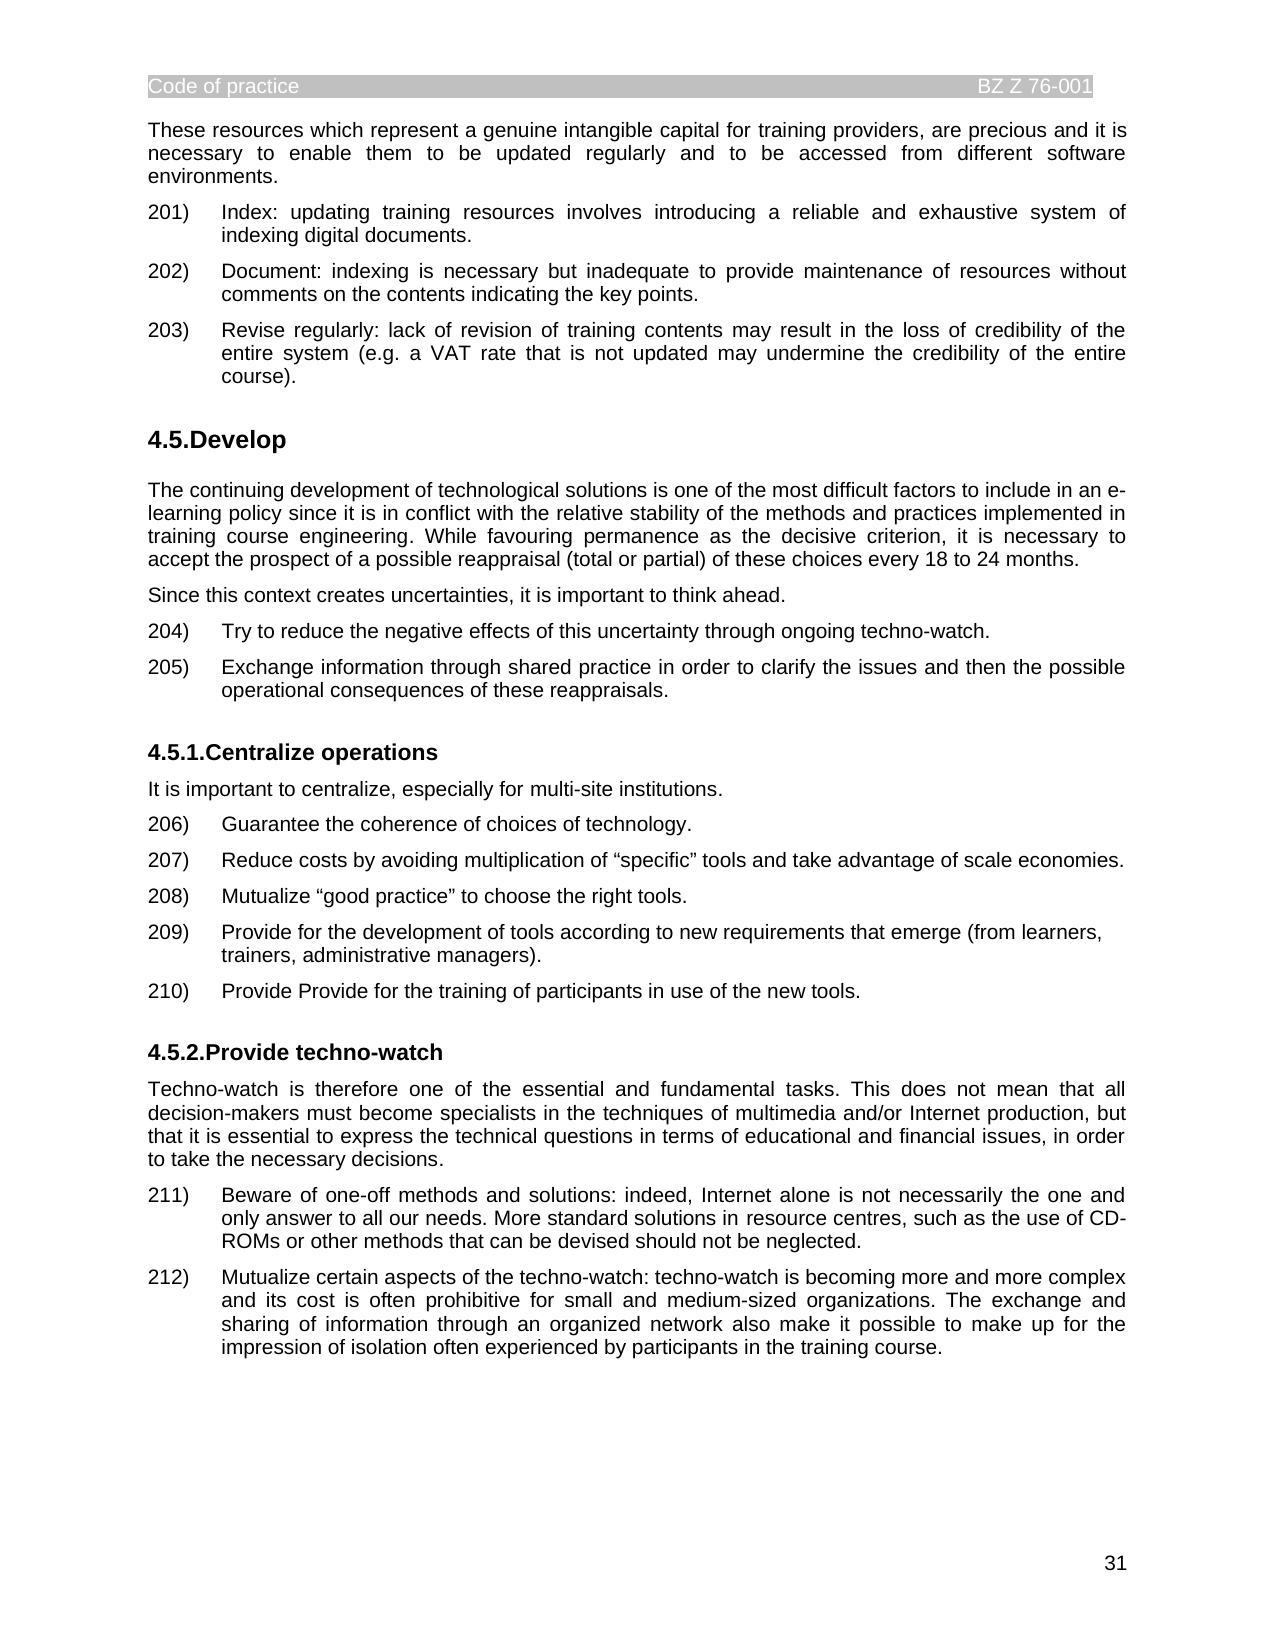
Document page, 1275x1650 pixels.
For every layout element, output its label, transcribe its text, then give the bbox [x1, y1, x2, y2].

text 204) Try to reduce the negative effects of this uncertainty through ongoing techno-watch. [148, 619, 1127, 643]
text 208) Mutualize “good practice” to choose the right tools. [148, 884, 1127, 908]
text 203) Revise regularly: lack of revision of training contents may result in the loss of credibility of the entire system (e.g. a VAT rate that is not updated may undermine the credibility of the entire course). [148, 318, 1127, 388]
text The continuing development of technological solutions is one of the most difficult factors to include in an e-learning policy since it is in conflict with the relative stability of the methods and practices implemented in training course engineering. While favouring permanence as the decisive criterion, it is necessary to accept the prospect of a possible reappraisal (total or partial) of these choices every 18 to 24 months. [148, 478, 1127, 571]
text 201) Index: updating training resources involves introducing a reliable and exhaustive system of indexing digital documents. [148, 200, 1127, 247]
text It is important to centralize, especially for multi-site institutions. [148, 777, 1127, 801]
text Since this context creates uncertainties, it is important to think ahead. [148, 584, 1127, 607]
subtitle Centralize operations [148, 739, 1127, 765]
text These resources which represent a genuine intangible capital for training providers, are precious and it is necessary to enable them to be updated regularly and to be accessed from different software environments. [148, 118, 1127, 188]
text 210) Provide Provide for the training of participants in use of the new tools. [148, 979, 1127, 1002]
text 212) Mutualize certain aspects of the techno-watch: techno-watch is becoming more and more complex and its cost is often prohibitive for small and medium-sized organizations. The exchange and sharing of information through an organized network also make it possible to make up for the impression of isolation often experienced by participants in the training course. [148, 1266, 1127, 1358]
subtitle Provide techno-watch [148, 1040, 1127, 1066]
text 207) Reduce costs by avoiding multiplication of “specific” tools and take advantage of scale economies. [148, 849, 1127, 872]
text 209) Provide for the development of tools according to new requirements that emerge (from learners, trainers, administrative managers). [148, 920, 1127, 967]
text 202) Document: indexing is necessary but inadequate to provide maintenance of resources without comments on the contents indicating the key points. [148, 259, 1127, 306]
text 205) Exchange information through shared practice in order to clarify the issues and then the possible operational consequences of these reappraisals. [148, 655, 1127, 702]
text 211) Beware of one-off methods and solutions: indeed, Internet alone is not necessarily the one and only answer to all our needs. More standard solutions in resource centres, such as the use of CD-ROMs or other methods that can be devised should not be neglected. [148, 1183, 1127, 1253]
text Techno-watch is therefore one of the essential and fundamental tasks. This does not mean that all decision-makers must become specialists in the techniques of multimedia and/or Internet production, but that it is essential to express the technical questions in terms of educational and financial issues, in order to take the necessary decisions. [148, 1078, 1127, 1171]
subtitle Develop [148, 425, 1127, 453]
text 206) Guarantee the coherence of choices of technology. [148, 813, 1127, 836]
